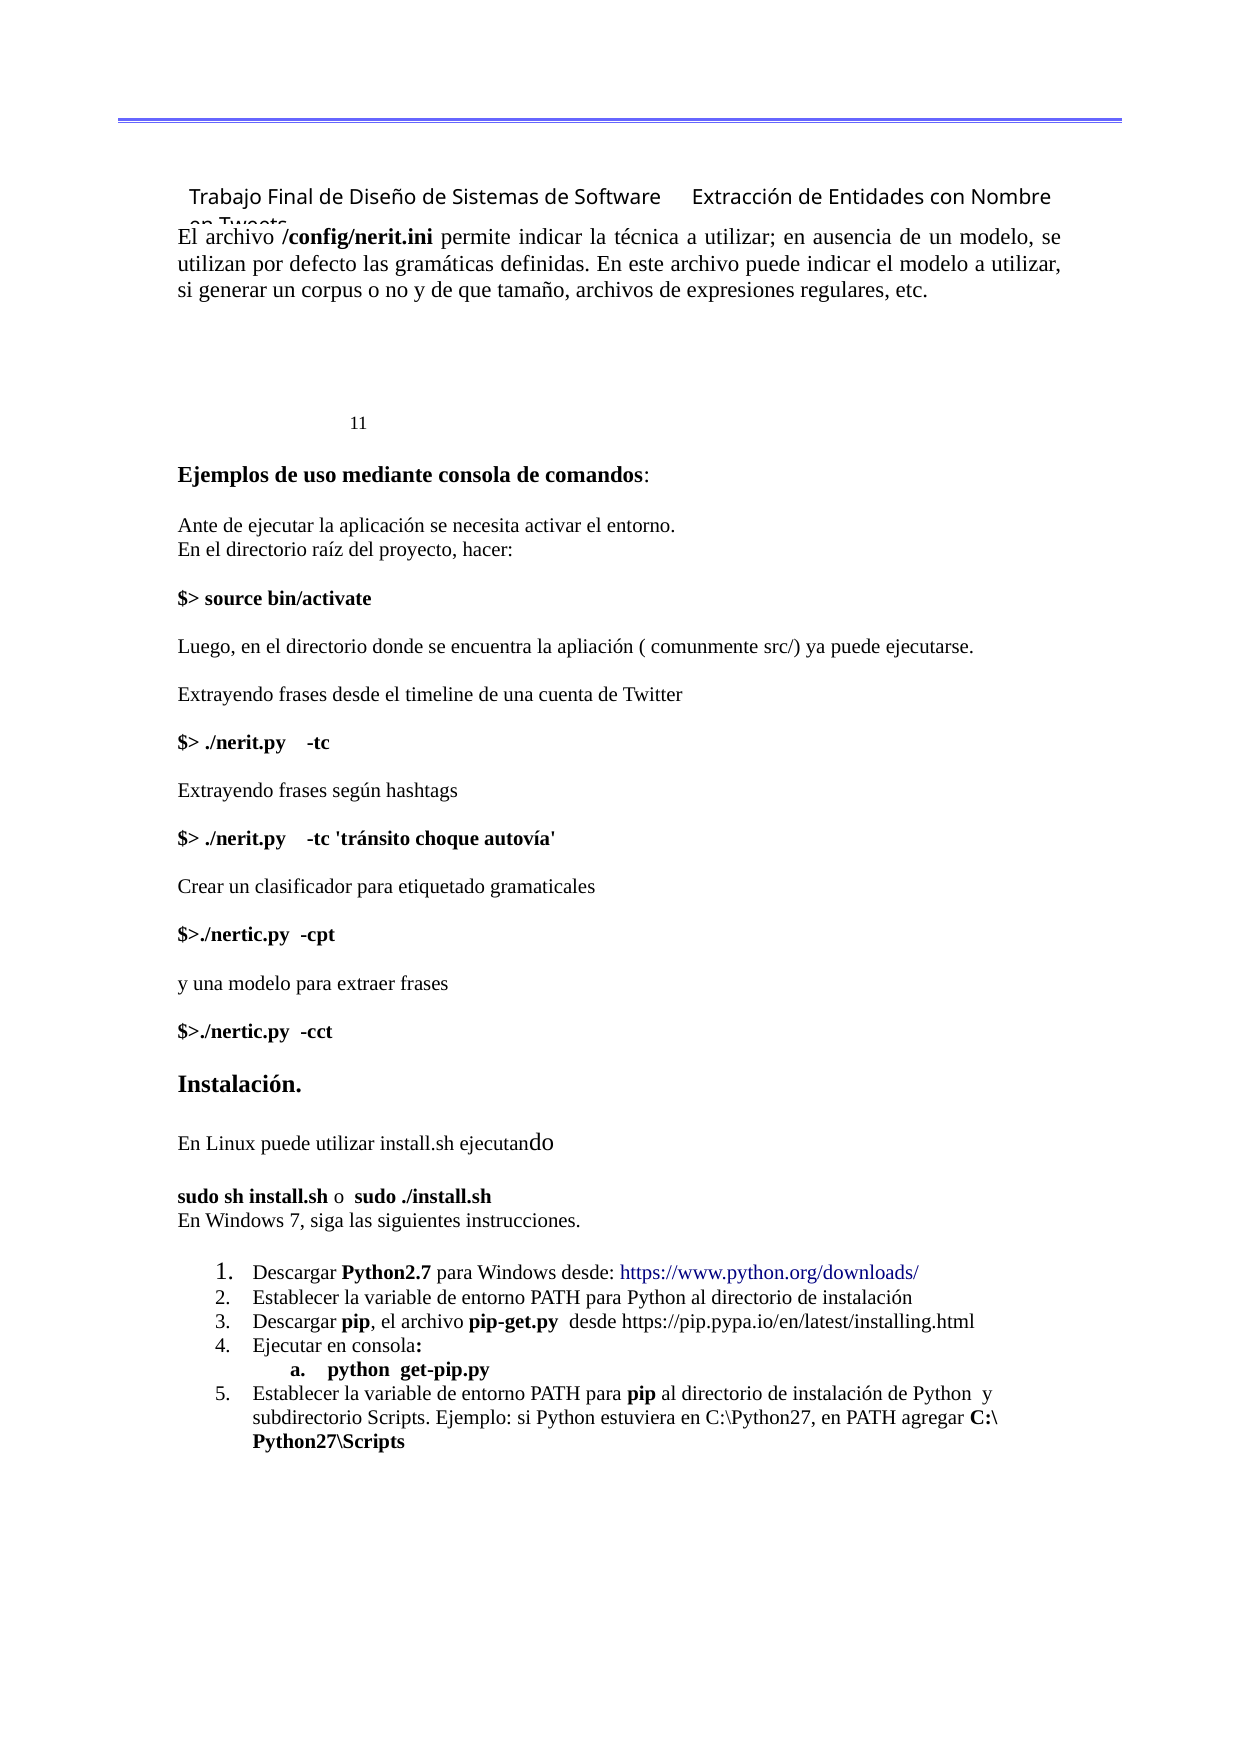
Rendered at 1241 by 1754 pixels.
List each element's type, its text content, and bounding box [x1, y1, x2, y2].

text En el directorio raíz del proyecto, hacer: [177, 537, 1063, 561]
list Descargar Python2.7 para Windows desde: https://www.python.org/downloads/ [215, 1256, 1063, 1285]
text Extrayendo frases según hashtags [177, 778, 1063, 802]
text En Windows 7, siga las siguientes instrucciones. [177, 1208, 1063, 1232]
text Luego, en el directorio donde se encuentra la apliación ( comunmente src/) ya puede ejecutarse. [177, 634, 1063, 658]
text $> ./nerit.py -tc 'tránsito choque autovía' [177, 826, 1063, 850]
list Ejecutar en consola: [215, 1333, 1063, 1357]
text Extrayendo frases desde el timeline de una cuenta de Twitter [177, 682, 1063, 706]
text Crear un clasificador para etiquetado gramaticales [177, 874, 1063, 898]
text 11 [177, 382, 1063, 434]
list Establecer la variable de entorno PATH para Python al directorio de instalación [215, 1285, 1063, 1309]
text El archivo /config/nerit.ini permite indicar la técnica a utilizar; en ausencia de un modelo, se utilizan por defecto las gramáticas definidas. En este archivo puede indicar el modelo a utilizar, si generar un corpus o no y de que tamaño, archivos de expresiones regulares, etc. [177, 223, 1063, 302]
list Establecer la variable de entorno PATH para pip al directorio de instalación de Python y subdirectorio Scripts. Ejemplo: si Python estuviera en C:\Python27, en PATH agregar C:\Python27\Scripts [215, 1381, 1063, 1453]
text $> ./nerit.py -tc [177, 730, 1063, 754]
text Ante de ejecutar la aplicación se necesita activar el entorno. [177, 513, 1063, 537]
text Ejemplos de uso mediante consola de comandos: [177, 461, 1063, 487]
text $>./nertic.py -cct [177, 1019, 1063, 1043]
list Descargar pip, el archivo pip-get.py desde https://pip.pypa.io/en/latest/installing.html [215, 1309, 1063, 1333]
text $>./nertic.py -cpt [177, 922, 1063, 946]
text En Linux puede utilizar install.sh ejecutando [177, 1127, 1063, 1155]
text Instalación. [177, 1069, 1063, 1098]
list python get-pip.py [290, 1357, 1063, 1381]
text sudo sh install.sh o sudo ./install.sh [177, 1184, 1063, 1208]
text y una modelo para extraer frases [177, 971, 1063, 994]
text $> source bin/activate [177, 586, 1063, 609]
